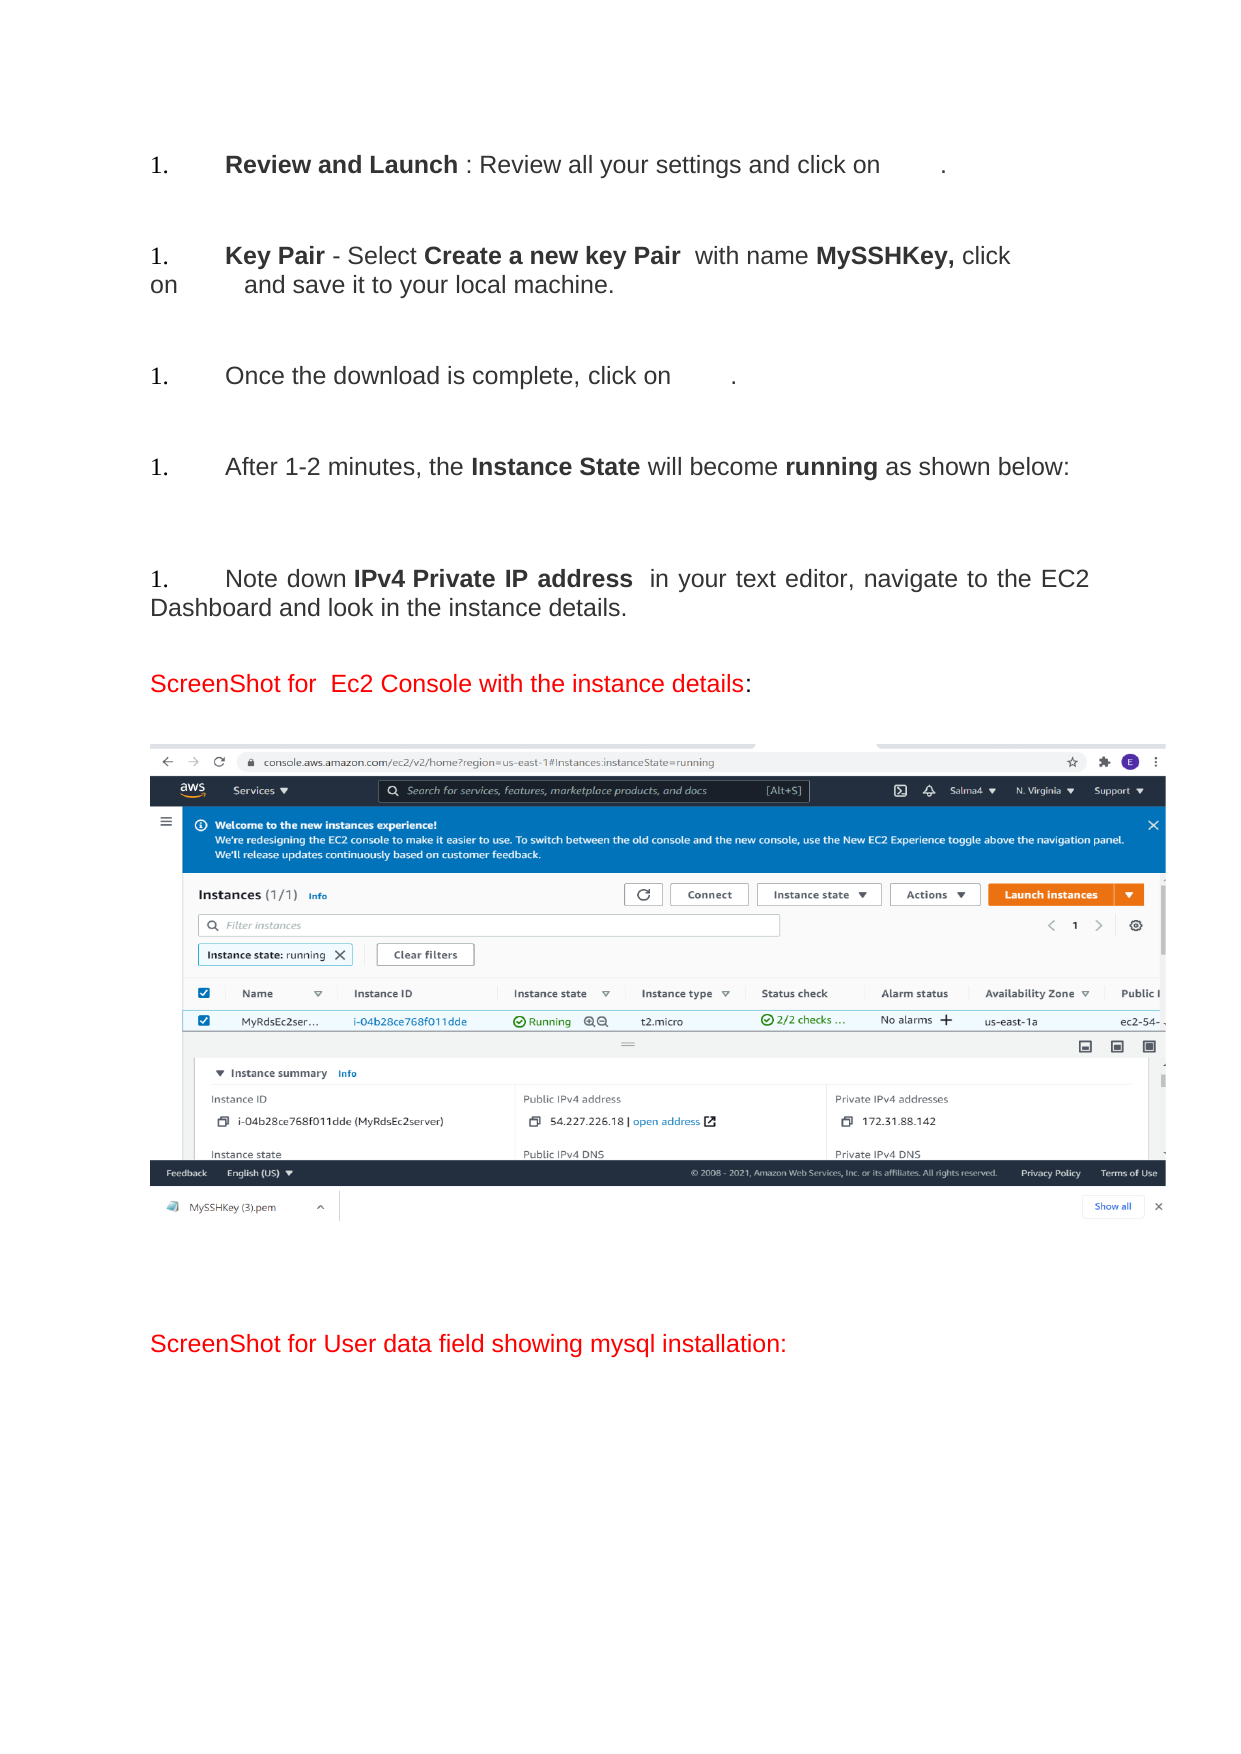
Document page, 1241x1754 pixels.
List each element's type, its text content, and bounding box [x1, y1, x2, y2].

list Review and Launch : Review all your settings and click on . [150, 150, 1090, 226]
text ScreenShot for Ec2 Console with the instance details: [150, 669, 1090, 698]
list After 1-2 minutes, the Instance State will become running as shown below: [150, 452, 1090, 481]
list Key Pair - Select Create a new key Pair with name MySSHKey, click on and save it to your local machine. [150, 241, 1090, 346]
text ScreenShot for User data field showing mysql installation: [150, 1329, 1090, 1358]
list Note down IPv4 Private IP address in your text editor, navigate to the EC2 Dashboard and look in the instance details. [150, 564, 1090, 622]
list Once the download is complete, click on . [150, 361, 1090, 437]
